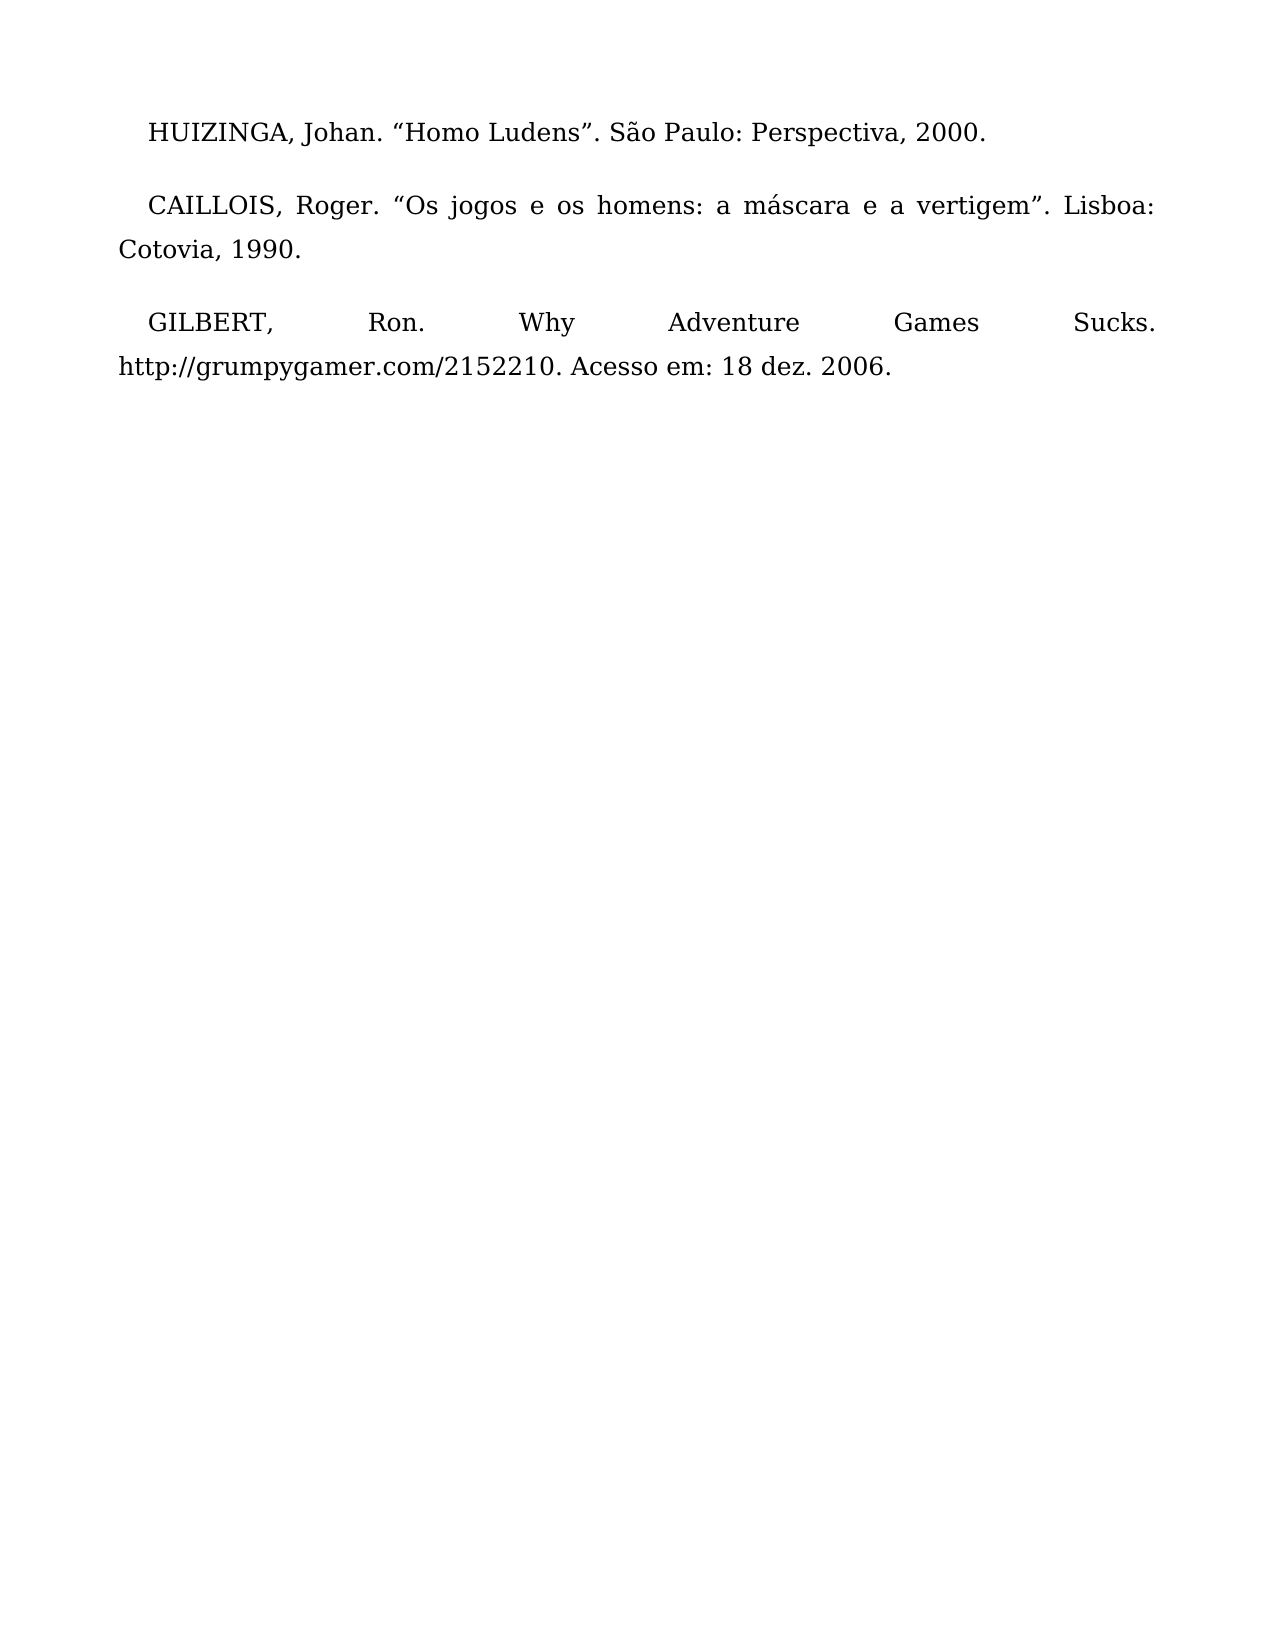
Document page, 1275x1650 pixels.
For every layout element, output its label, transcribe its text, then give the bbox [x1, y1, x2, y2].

text GILBERT, Ron. Why Adventure Games Sucks. http://grumpygamer.com/2152210. Acesso em: 18 dez. 2006. [118, 308, 1157, 381]
text HUIZINGA, Johan. “Homo Ludens”. São Paulo: Perspectiva, 2000. [118, 118, 1157, 147]
text CAILLOIS, Roger. “Os jogos e os homens: a máscara e a vertigem”. Lisboa: Cotovia, 1990. [118, 191, 1157, 264]
